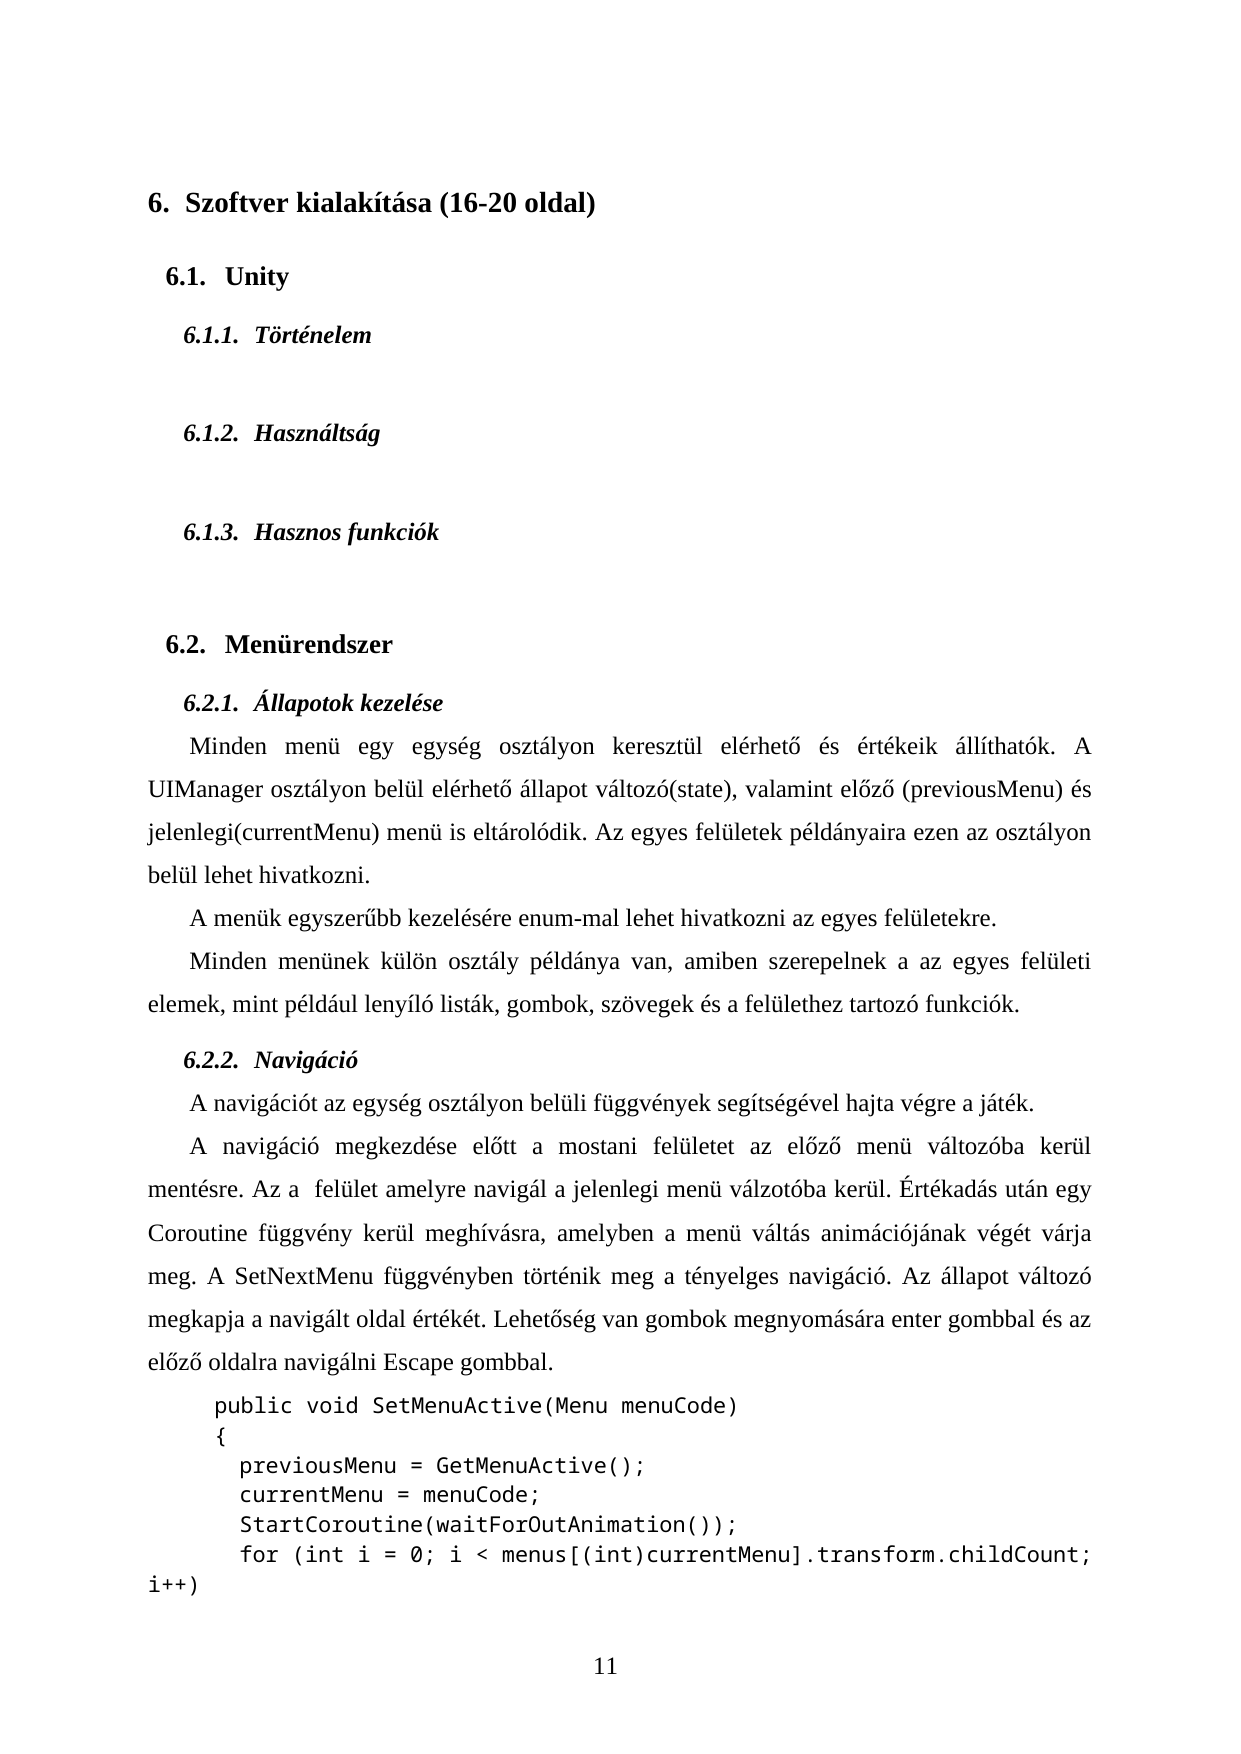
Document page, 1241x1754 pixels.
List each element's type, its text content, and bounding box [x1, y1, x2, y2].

subtitle Szoftver kialakítása (16-20 oldal) [148, 185, 1092, 219]
text currentMenu = menuCode; [148, 1479, 1092, 1509]
text A menük egyszerűbb kezelésére enum-mal lehet hivatkozni az egyes felületekre. [148, 903, 1092, 932]
text for (int i = 0; i < menus[(int)currentMenu].transform.childCount; i++) [148, 1539, 1092, 1599]
text previousMenu = GetMenuActive(); [148, 1450, 1092, 1479]
subtitle Menürendszer [165, 628, 1092, 659]
subtitle Használtság [183, 418, 1092, 447]
text Minden menü egy egység osztályon keresztül elérhető és értékeik állíthatók. A UIManager osztályon belül elérhető állapot változó(state), valamint előző (previousMenu) és jelenlegi(currentMenu) menü is eltárolódik. Az egyes felületek példányaira ezen az osztályon belül lehet hivatkozni. [148, 731, 1092, 889]
subtitle Unity [165, 261, 1092, 292]
text public void SetMenuActive(Menu menuCode) [148, 1390, 1092, 1420]
text StartCoroutine(waitForOutAnimation()); [148, 1509, 1092, 1539]
text { [148, 1420, 1092, 1450]
subtitle Történelem [183, 320, 1092, 348]
subtitle Hasznos funkciók [183, 517, 1092, 546]
subtitle Navigáció [183, 1045, 1092, 1074]
subtitle Állapotok kezelése [183, 688, 1092, 716]
text Minden menünek külön osztály példánya van, amiben szerepelnek a az egyes felületi elemek, mint például lenyíló listák, gombok, szövegek és a felülethez tartozó funkciók. [148, 946, 1092, 1018]
text A navigáció megkezdése előtt a mostani felületet az előző menü változóba kerül mentésre. Az a felület amelyre navigál a jelenlegi menü válzotóba kerül. Értékadás után egy Coroutine függvény kerül meghívásra, amelyben a menü váltás animációjának végét várja meg. A SetNextMenu függvényben történik meg a tényelges navigáció. Az állapot változó megkapja a navigált oldal értékét. Lehetőség van gombok megnyomására enter gombbal és az előző oldalra navigálni Escape gombbal. [148, 1131, 1092, 1376]
text A navigációt az egység osztályon belüli függvények segítségével hajta végre a játék. [148, 1088, 1092, 1117]
